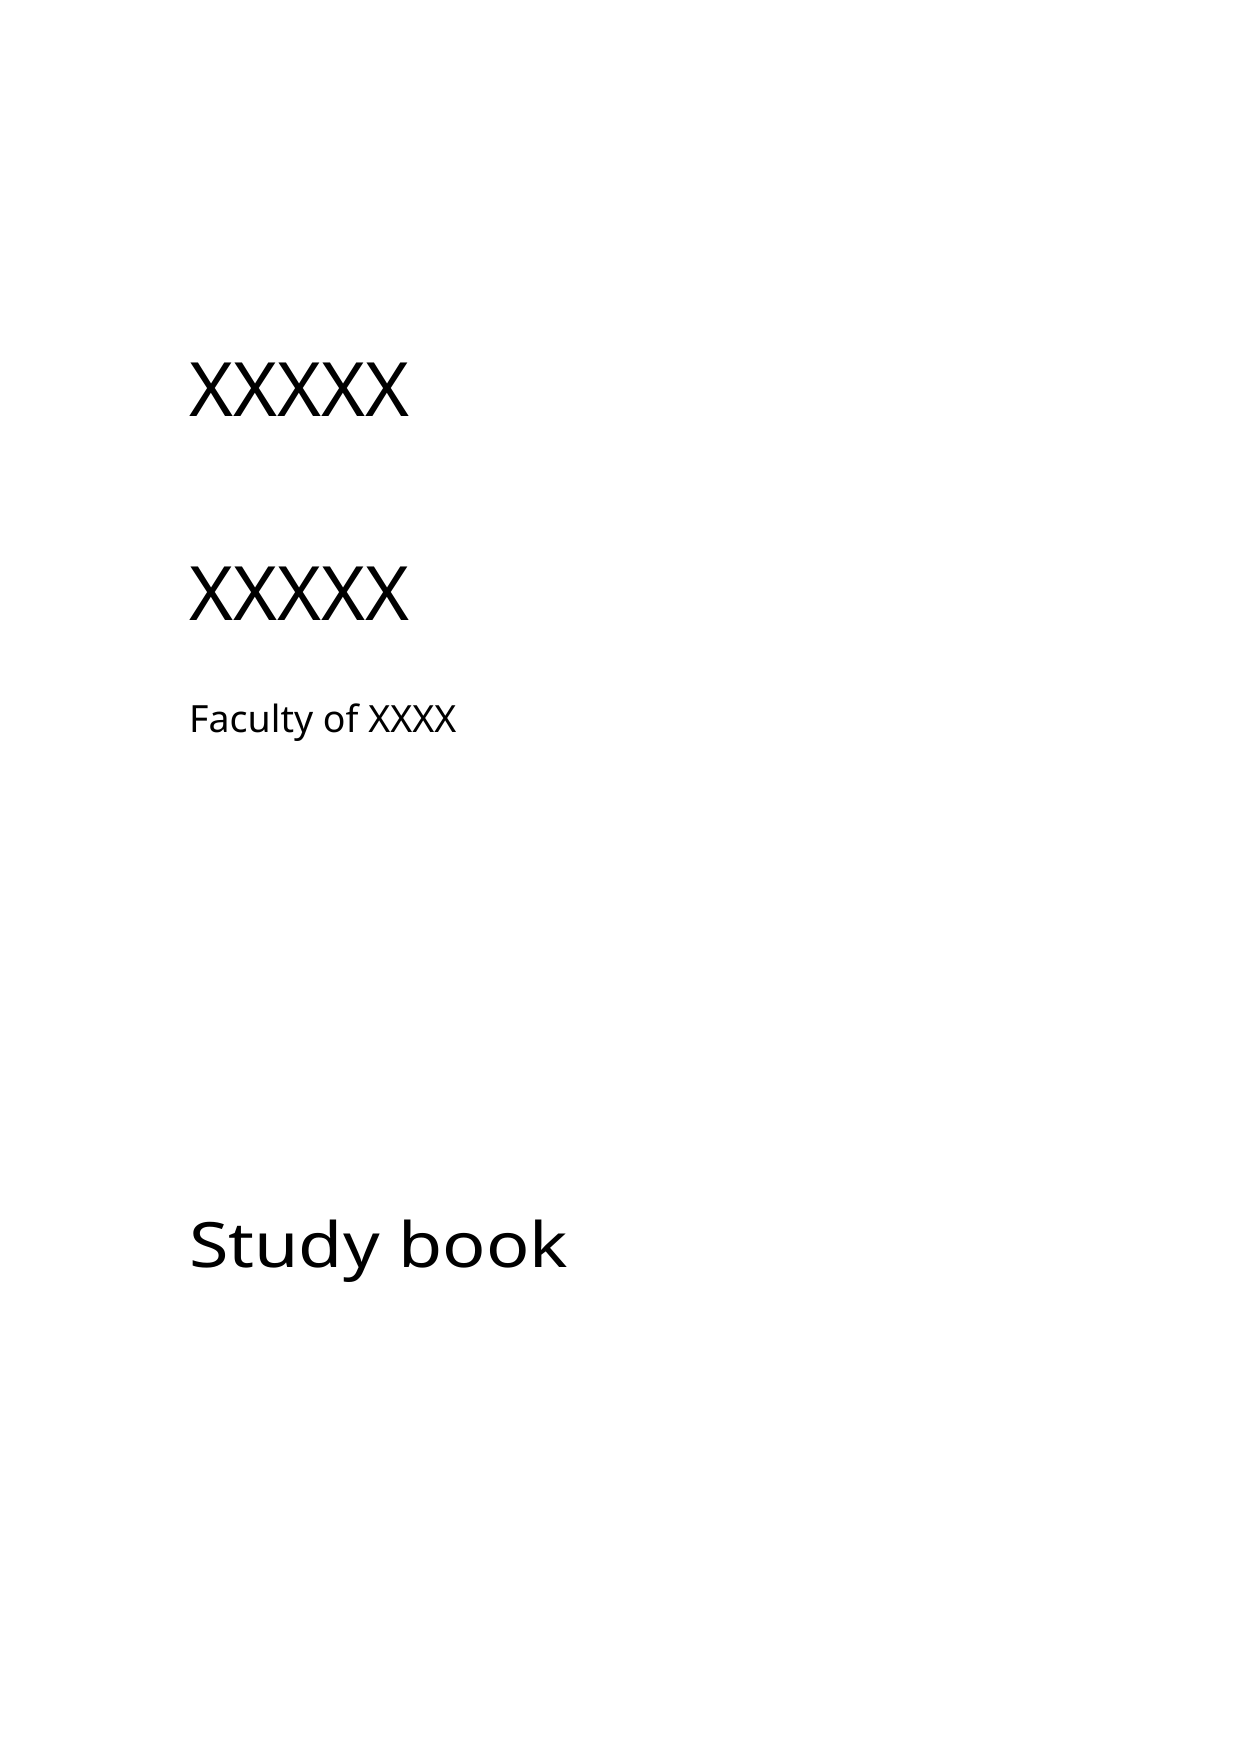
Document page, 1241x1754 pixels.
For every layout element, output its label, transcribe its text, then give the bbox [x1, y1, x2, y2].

text Study book [189, 1200, 1051, 1285]
title XXXXX XXXXX [189, 336, 1051, 643]
text Faculty of XXXX [189, 693, 1051, 744]
